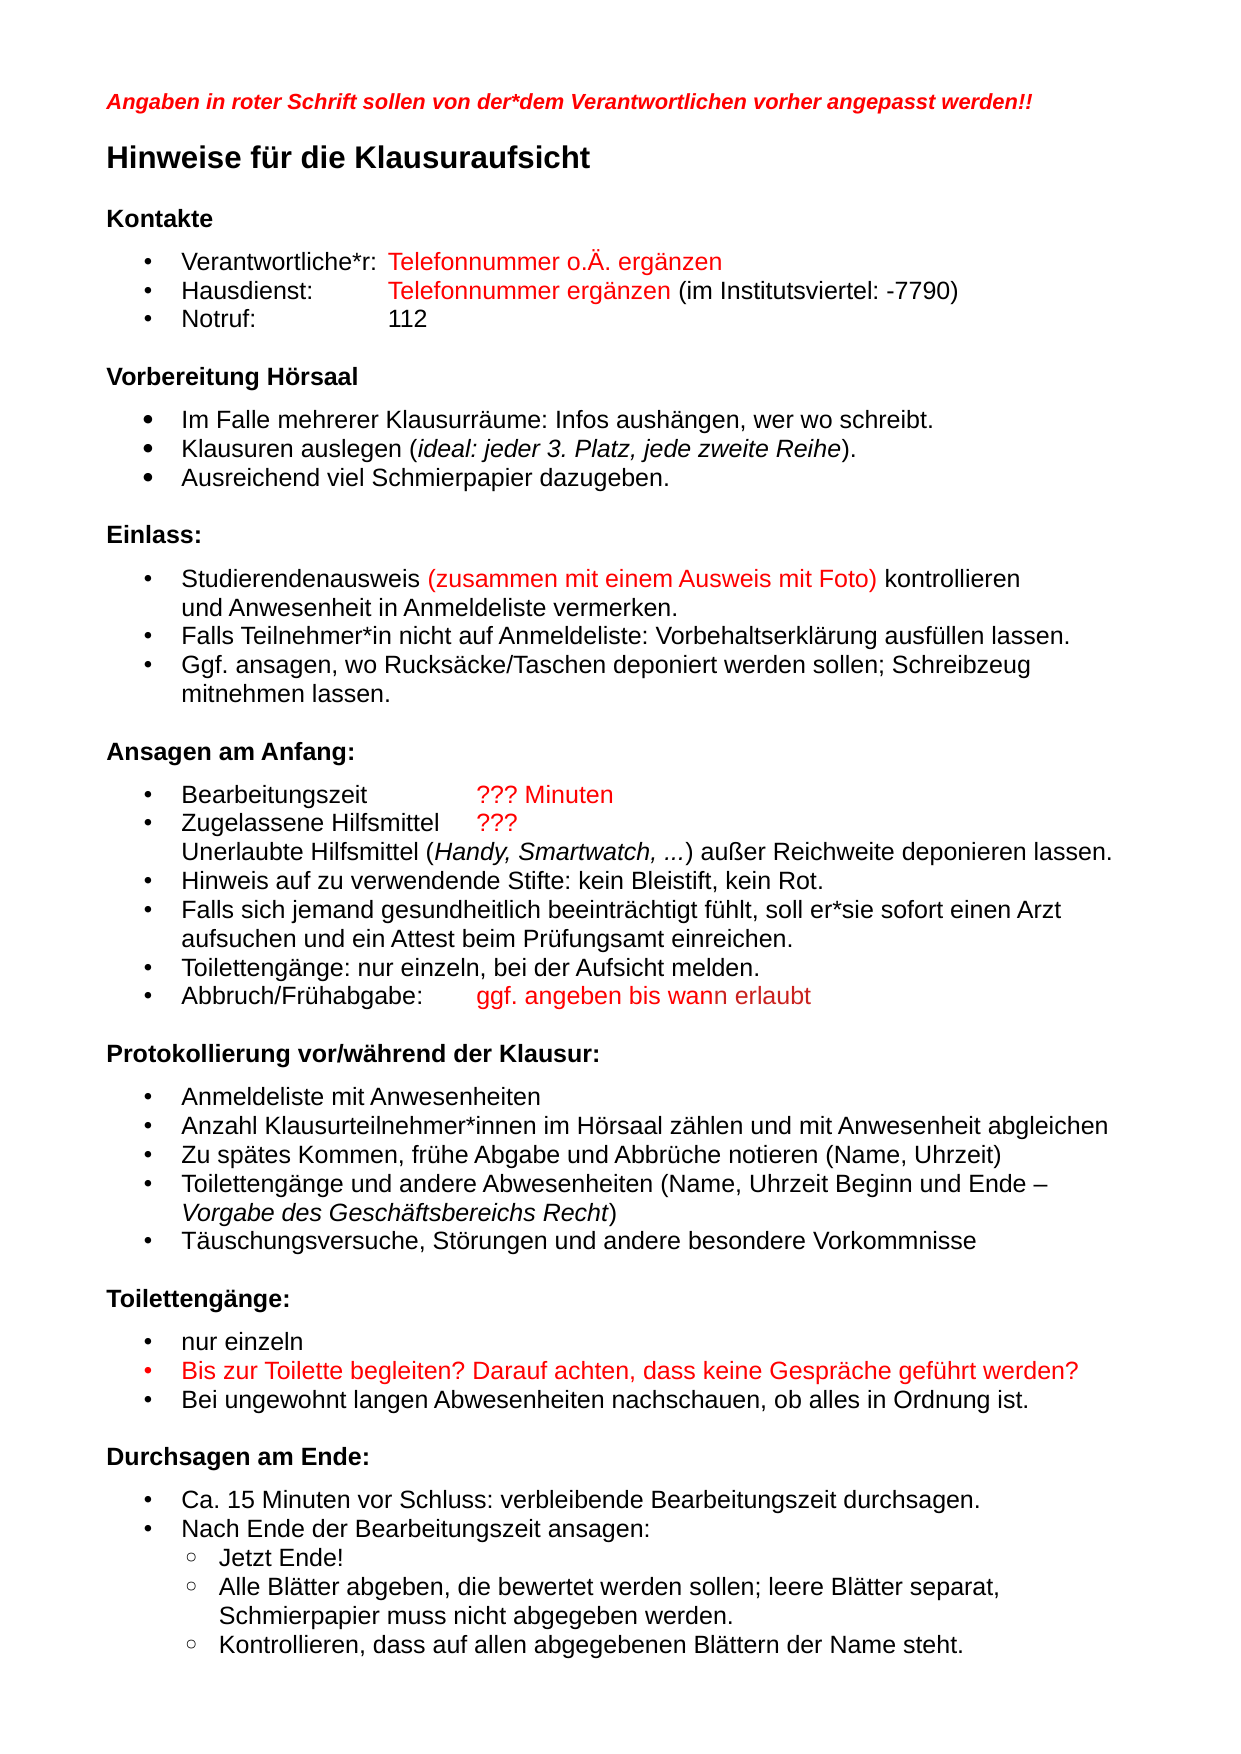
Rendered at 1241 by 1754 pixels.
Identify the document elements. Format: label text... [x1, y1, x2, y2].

list Notruf: 112 [144, 304, 1134, 333]
list und Anwesenheit in Anmeldeliste vermerken. [181, 592, 1134, 621]
text Hinweise für die Klausuraufsicht [106, 139, 1134, 175]
text Vorbereitung Hörsaal [106, 362, 1134, 391]
list Ausreichend viel Schmierpapier dazugeben. [144, 463, 1134, 492]
list Bei ungewohnt langen Abwesenheiten nachschauen, ob alles in Ordnung ist. [144, 1385, 1134, 1413]
list Klausuren auslegen (ideal: jeder 3. Platz, jede zweite Reihe). [144, 434, 1134, 463]
list Hausdienst: Telefonnummer ergänzen (im Institutsviertel: -7790) [144, 276, 1134, 304]
list Abbruch/Frühabgabe: ggf. angeben bis wann erlaubt [144, 981, 1134, 1010]
list Ca. 15 Minuten vor Schluss: verbleibende Bearbeitungszeit durchsagen. [144, 1485, 1134, 1514]
text Durchsagen am Ende: [106, 1442, 1134, 1471]
list Toilettengänge: nur einzeln, bei der Aufsicht melden. [144, 952, 1134, 981]
list Alle Blätter abgeben, die bewertet werden sollen; leere Blätter separat, Schmierpapier muss nicht abgegeben werden. [181, 1572, 1134, 1629]
list Falls Teilnehmer*in nicht auf Anmeldeliste: Vorbehaltserklärung ausfüllen lassen. [144, 621, 1134, 650]
text Ansagen am Anfang: [106, 736, 1134, 765]
list Ggf. ansagen, wo Rucksäcke/Taschen deponiert werden sollen; Schreibzeug mitnehmen lassen. [144, 650, 1134, 708]
list Im Falle mehrerer Klausurräume: Infos aushängen, wer wo schreibt. [144, 405, 1134, 434]
list Zugelassene Hilfsmittel ??? Unerlaubte Hilfsmittel (Handy, Smartwatch, ...) außer Reichweite deponieren lassen. [144, 808, 1134, 866]
list Hinweis auf zu verwendende Stifte: kein Bleistift, kein Rot. [144, 866, 1134, 895]
text Protokollierung vor/während der Klausur: [106, 1039, 1134, 1068]
text Toilettengänge: [106, 1284, 1134, 1313]
list Anmeldeliste mit Anwesenheiten [144, 1082, 1134, 1111]
text Kontakte [106, 204, 1134, 232]
list Toilettengänge und andere Abwesenheiten (Name, Uhrzeit Beginn und Ende –Vorgabe des Geschäftsbereichs Recht) [144, 1169, 1134, 1226]
list Zu spätes Kommen, frühe Abgabe und Abbrüche notieren (Name, Uhrzeit) [144, 1140, 1134, 1169]
list Bis zur Toilette begleiten? Darauf achten, dass keine Gespräche geführt werden? [144, 1356, 1134, 1385]
list Anzahl Klausurteilnehmer*innen im Hörsaal zählen und mit Anwesenheit abgleichen [144, 1111, 1134, 1140]
text Angaben in roter Schrift sollen von der*dem Verantwortlichen vorher angepasst werden!! [106, 88, 1134, 114]
list nur einzeln [144, 1327, 1134, 1356]
list Falls sich jemand gesundheitlich beeinträchtigt fühlt, soll er*sie sofort einen Arzt aufsuchen und ein Attest beim Prüfungsamt einreichen. [144, 895, 1134, 952]
list Bearbeitungszeit ??? Minuten [144, 779, 1134, 808]
list Täuschungsversuche, Störungen und andere besondere Vorkommnisse [144, 1226, 1134, 1255]
list Jetzt Ende! [181, 1543, 1134, 1572]
list Nach Ende der Bearbeitungszeit ansagen: [144, 1514, 1134, 1543]
list Kontrollieren, dass auf allen abgegebenen Blättern der Name steht. [181, 1629, 1134, 1658]
text Einlass: [106, 521, 1134, 549]
list Verantwortliche*r: Telefonnummer o.Ä. ergänzen [144, 247, 1134, 276]
list Studierendenausweis (zusammen mit einem Ausweis mit Foto) kontrollieren [144, 564, 1134, 592]
